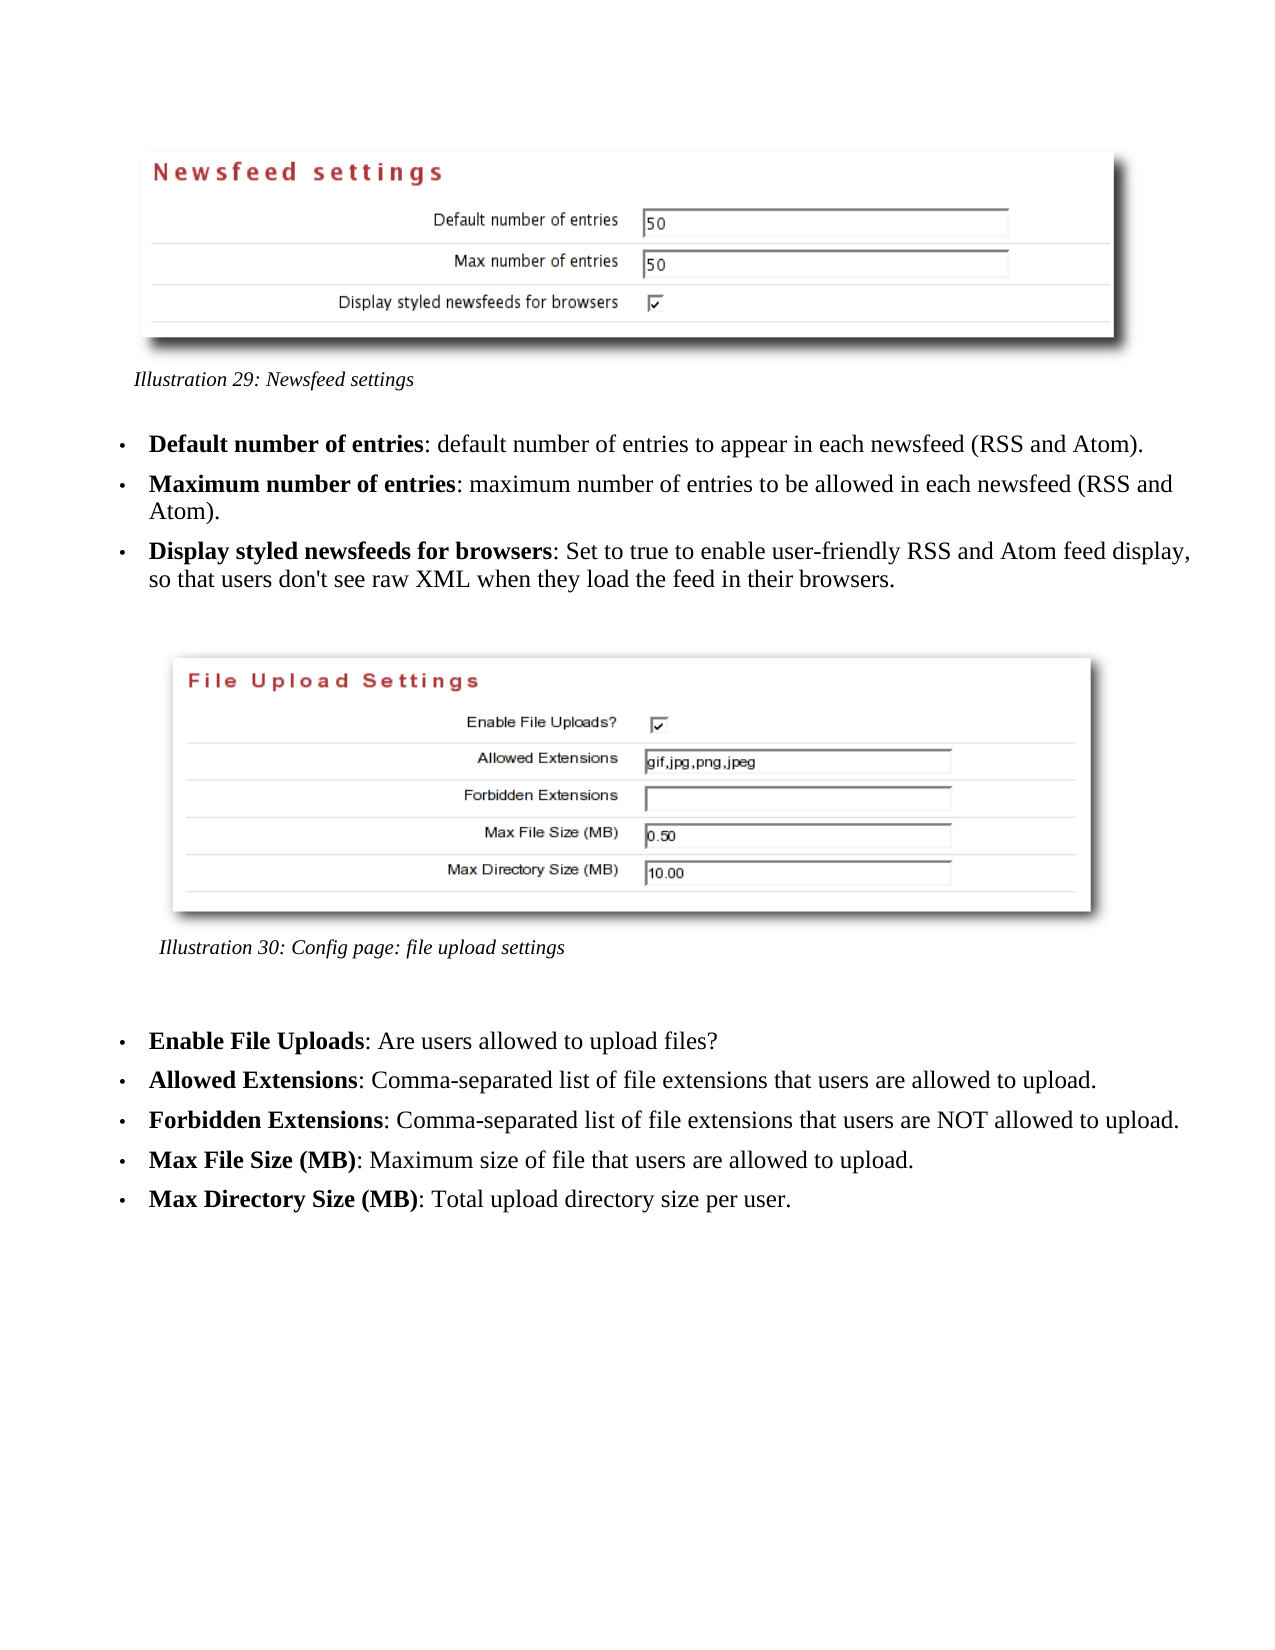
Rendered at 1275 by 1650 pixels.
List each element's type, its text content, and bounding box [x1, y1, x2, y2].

picture [133, 143, 1142, 368]
list Display styled newsfeeds for browsers: Set to true to enable user-friendly RSS and Atom feed display, so that users don't see raw XML when they load the feed in their browsers. [119, 537, 1200, 593]
text Illustration 30: Config page: file upload settings [159, 936, 1116, 959]
list Allowed Extensions: Comma-separated list of file extensions that users are allowed to upload. [119, 1066, 1200, 1094]
list Max Directory Size (MB): Total upload directory size per user. [119, 1186, 1200, 1213]
list Max File Size (MB): Maximum size of file that users are allowed to upload. [119, 1146, 1200, 1173]
list Enable File Uploads: Are users allowed to upload files? [119, 1027, 1200, 1054]
text Illustration 29: Newsfeed settings [133, 368, 1142, 390]
list Forbidden Extensions: Comma-separated list of file extensions that users are NOT allowed to upload. [119, 1106, 1200, 1134]
list Maximum number of entries: maximum number of entries to be allowed in each newsfeed (RSS and Atom). [119, 470, 1200, 525]
list Default number of entries: default number of entries to appear in each newsfeed (RSS and Atom). [119, 430, 1200, 458]
picture [158, 645, 1117, 936]
